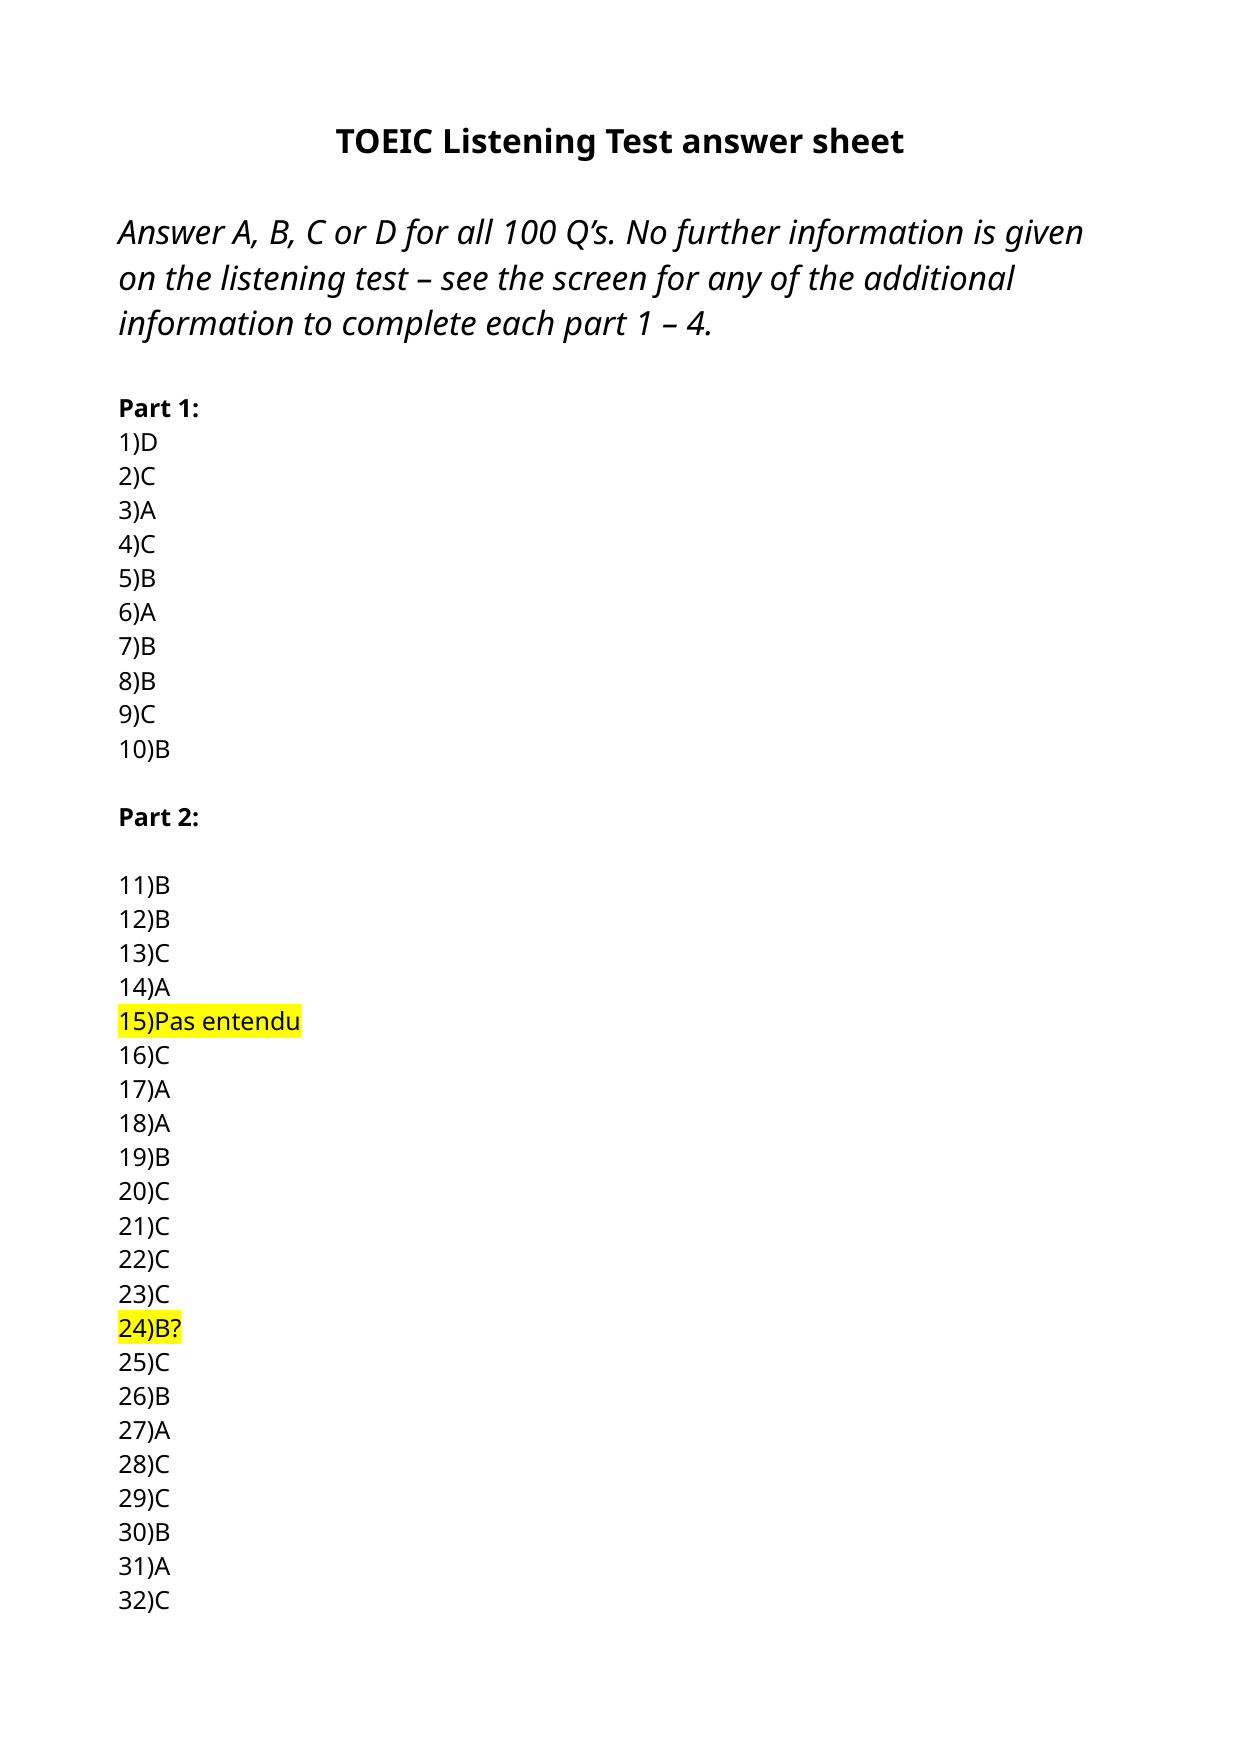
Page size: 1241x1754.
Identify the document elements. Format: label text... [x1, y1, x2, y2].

text 22)C [118, 1242, 1122, 1276]
text 24)B? [118, 1310, 1122, 1344]
text 1)D [118, 425, 1122, 459]
text 4)C [118, 527, 1122, 561]
text 21)C [118, 1208, 1122, 1242]
text 18)A [118, 1106, 1122, 1140]
text 3)A [118, 493, 1122, 527]
text 32)C [118, 1583, 1122, 1617]
text 12)B [118, 902, 1122, 936]
text 8)B [118, 663, 1122, 697]
text 2)C [118, 459, 1122, 493]
text 15)Pas entendu [118, 1004, 1122, 1038]
text 16)C [118, 1038, 1122, 1072]
text 5)B [118, 561, 1122, 595]
text 17)A [118, 1072, 1122, 1106]
text 23)C [118, 1276, 1122, 1310]
text 7)B [118, 629, 1122, 663]
text 26)B [118, 1378, 1122, 1412]
text Part 2: [118, 799, 1122, 833]
text 25)C [118, 1344, 1122, 1378]
text 13)C [118, 936, 1122, 970]
text Answer A, B, C or D for all 100 Q’s. No further information is given on the listening test – see the screen for any of the additional information to complete each part 1 – 4. [118, 209, 1122, 345]
text 6)A [118, 595, 1122, 629]
text 31)A [118, 1549, 1122, 1583]
text 20)C [118, 1174, 1122, 1208]
text 29)C [118, 1481, 1122, 1515]
text 28)C [118, 1447, 1122, 1481]
text 30)B [118, 1515, 1122, 1549]
text 9)C [118, 697, 1122, 731]
text 10)B [118, 731, 1122, 765]
text 11)B [118, 867, 1122, 902]
text 27)A [118, 1412, 1122, 1447]
text Part 1: [118, 391, 1122, 425]
text 19)B [118, 1140, 1122, 1174]
text 14)A [118, 970, 1122, 1004]
text TOEIC Listening Test answer sheet [118, 118, 1122, 163]
